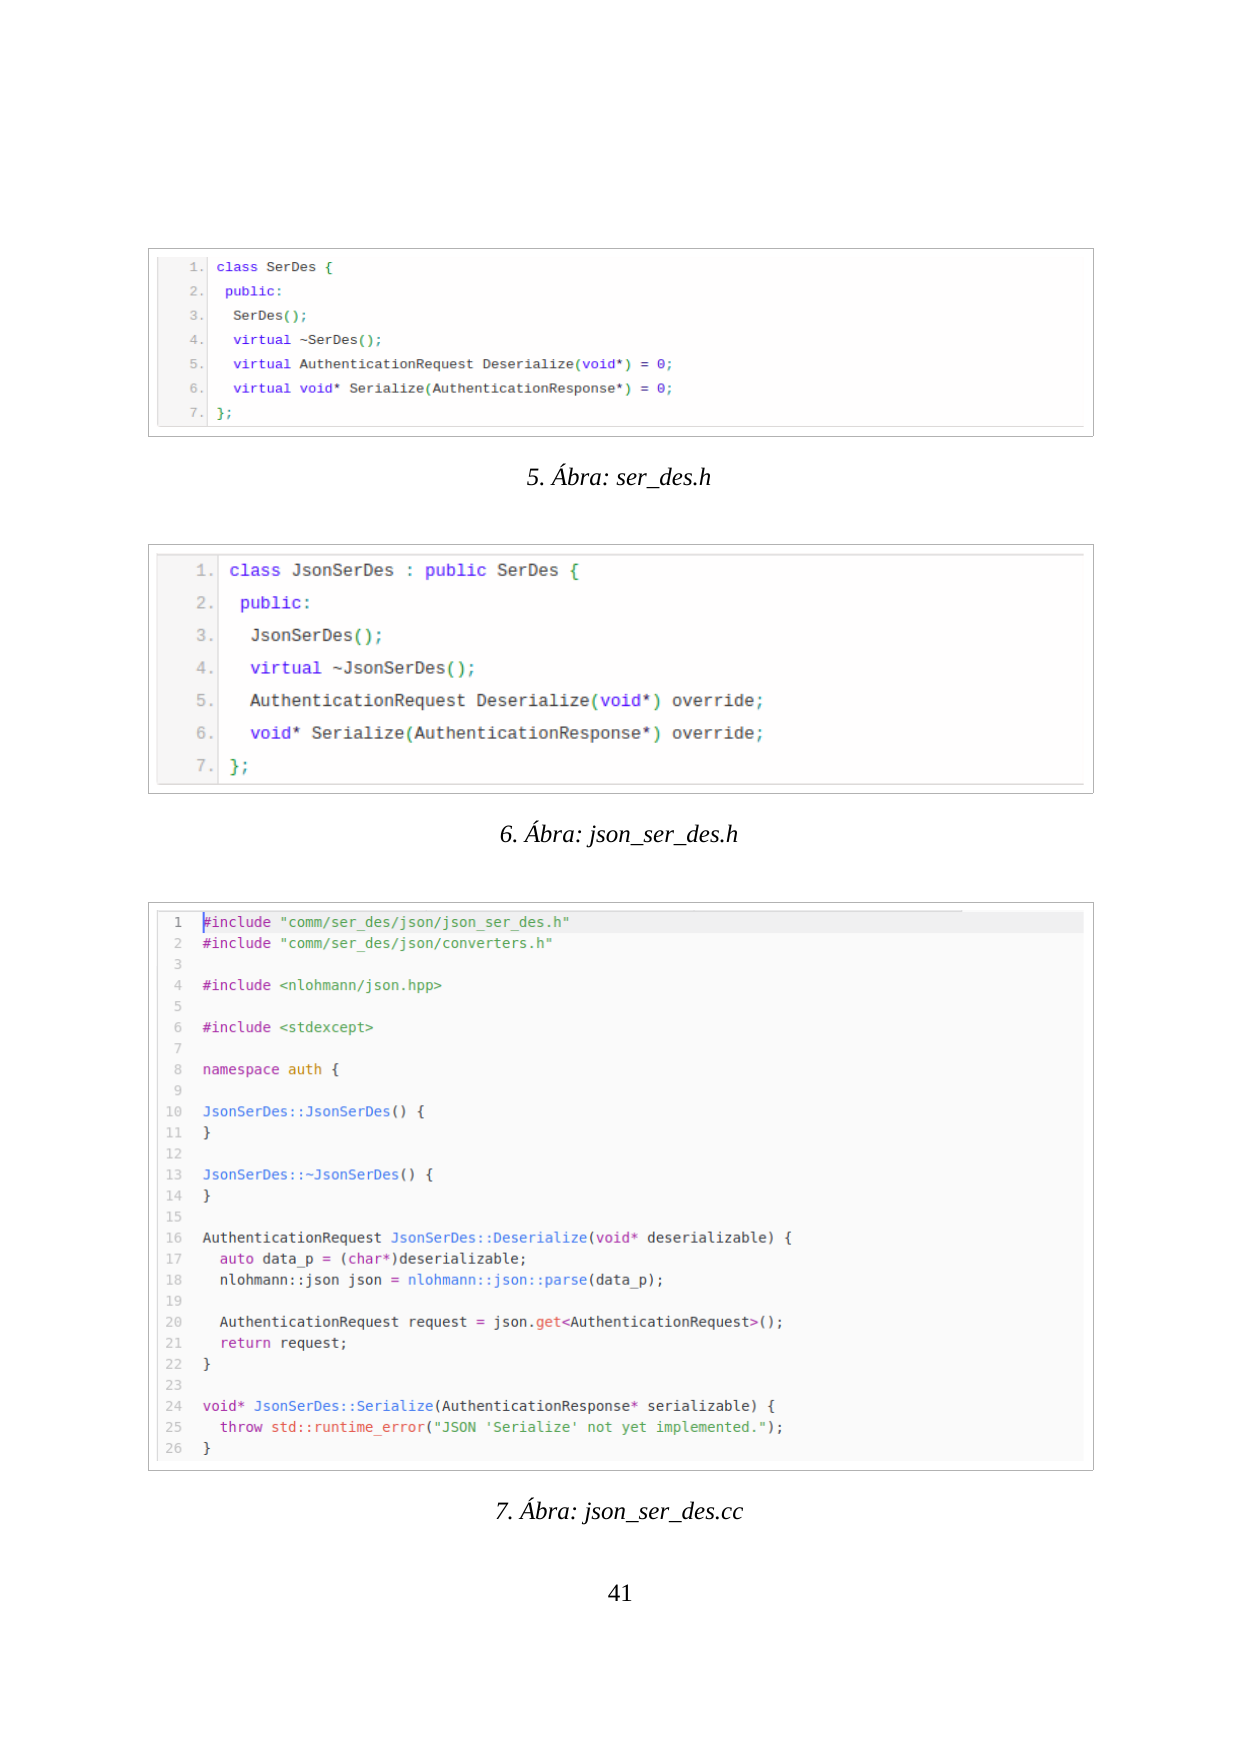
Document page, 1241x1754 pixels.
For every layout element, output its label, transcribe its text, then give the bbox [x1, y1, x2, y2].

text [148, 890, 1093, 902]
text [149, 545, 1093, 793]
text 6. Ábra: json_ser_des.h [148, 794, 1093, 848]
picture [156, 553, 1084, 785]
picture [156, 910, 1084, 1461]
text [148, 532, 1093, 544]
text 7. Ábra: json_ser_des.cc [148, 1471, 1093, 1525]
text [149, 249, 1093, 436]
text [148, 236, 1093, 248]
text 5. Ábra: ser_des.h [148, 437, 1093, 491]
picture [156, 257, 1084, 427]
text [149, 903, 1093, 1470]
